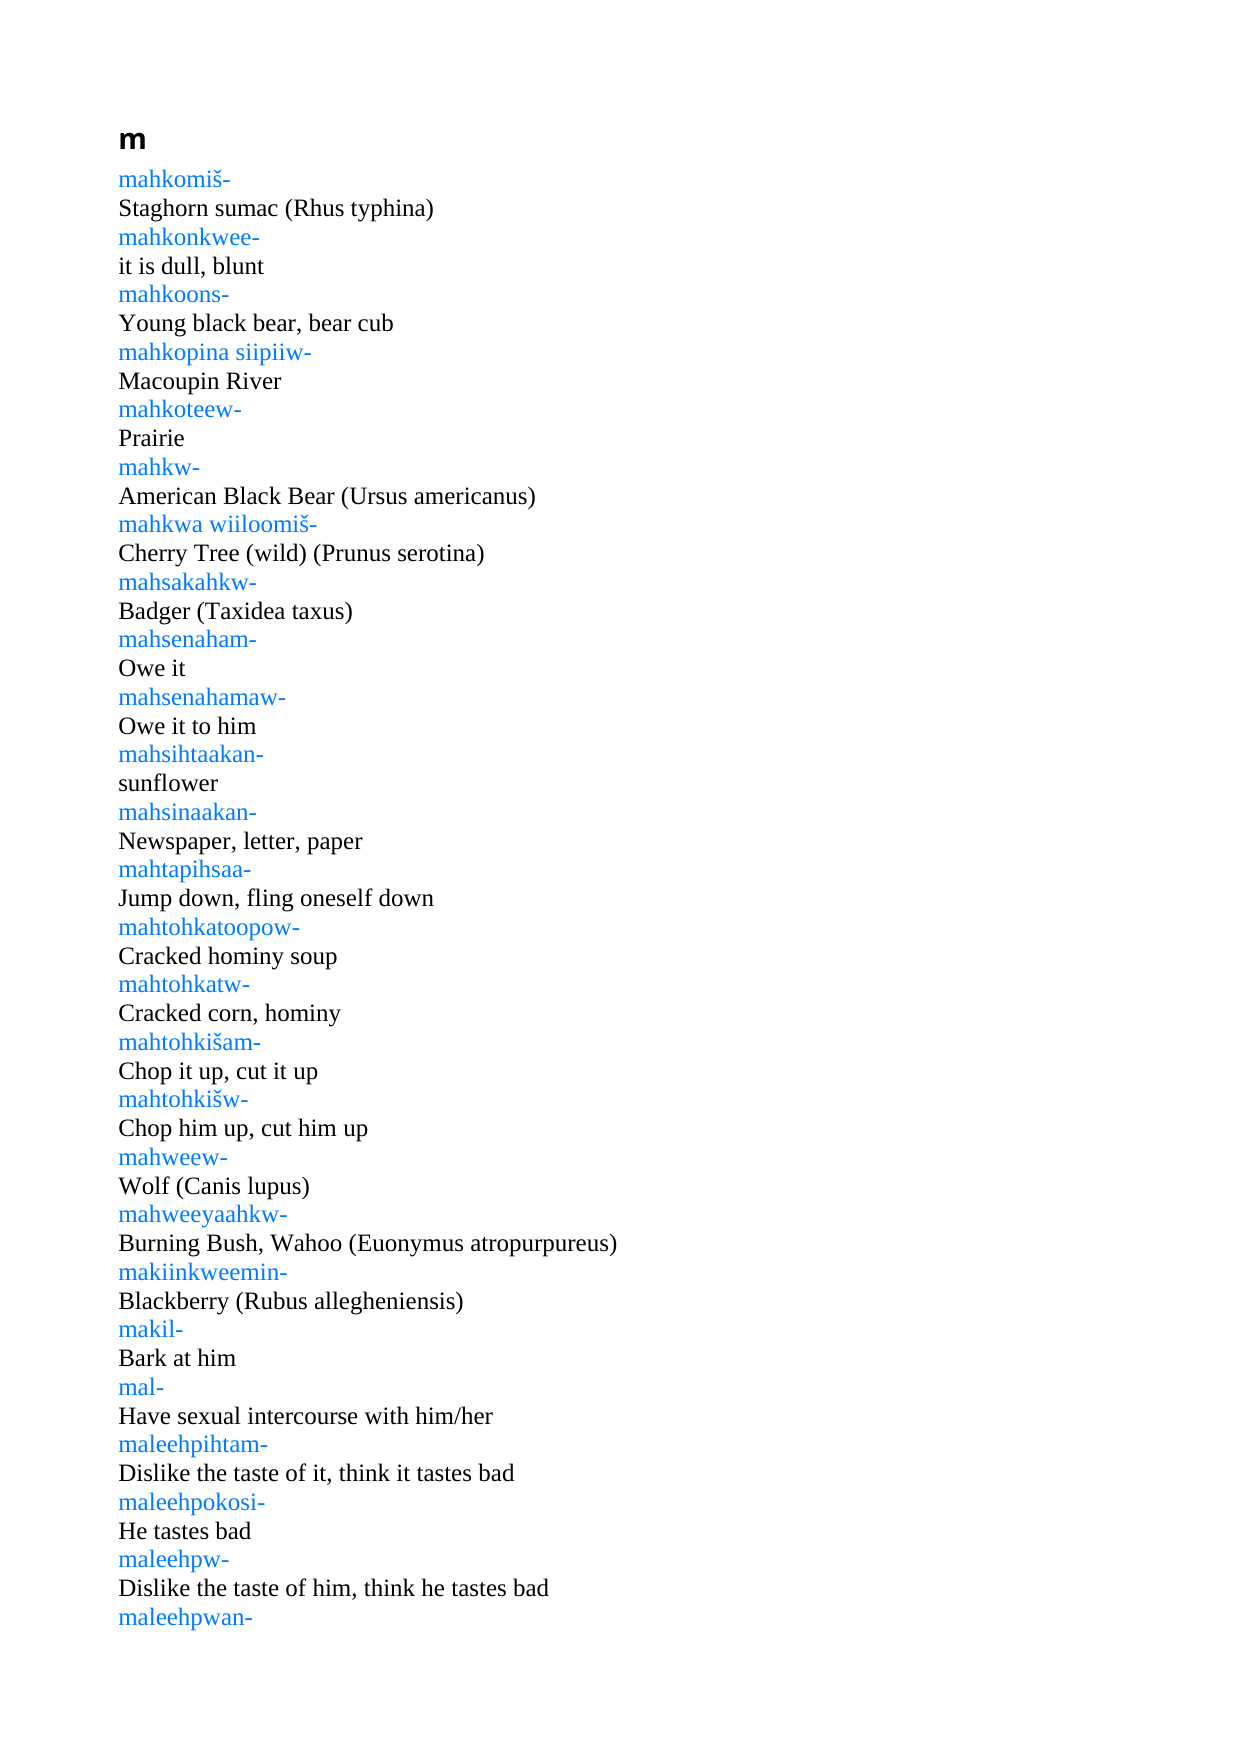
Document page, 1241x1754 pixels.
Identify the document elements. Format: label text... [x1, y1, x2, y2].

table_cell mahtohkišw- Chop him up, cut him up [118, 1085, 1122, 1142]
table_cell mahkoteew- Prairie [118, 395, 1122, 452]
table_cell mahtohkišam- Chop it up, cut it up [118, 1027, 1122, 1084]
table_cell mahkw- American Black Bear (Ursus americanus) [118, 452, 1122, 509]
table_cell mahweew- Wolf (Canis lupus) [118, 1142, 1122, 1199]
table_cell mahtohkatw- Cracked corn, hominy [118, 970, 1122, 1027]
table_cell mahsakahkw- Badger (Taxidea taxus) [118, 567, 1122, 624]
table_cell mahkonkwee- it is dull, blunt [118, 222, 1122, 279]
table_cell maleehpokosi- He tastes bad [118, 1487, 1122, 1544]
table_header m [118, 118, 1122, 164]
table_cell makiinkweemin- Blackberry (Rubus allegheniensis) [118, 1257, 1122, 1314]
table_cell mahtapihsaa- Jump down, fling oneself down [118, 855, 1122, 912]
table_cell maleehpwan- [118, 1602, 1122, 1631]
table_cell mahkoons- Young black bear, bear cub [118, 280, 1122, 337]
table_cell mahsihtaakan- sunflower [118, 740, 1122, 797]
table_cell makil- Bark at him [118, 1315, 1122, 1372]
table_cell mal- Have sexual intercourse with him/her [118, 1372, 1122, 1429]
table_cell mahweeyaahkw- Burning Bush, Wahoo (Euonymus atropurpureus) [118, 1200, 1122, 1257]
table_cell mahkwa wiiloomiš- Cherry Tree (wild) (Prunus serotina) [118, 510, 1122, 567]
table_cell mahkopina siipiiw- Macoupin River [118, 337, 1122, 394]
table_cell mahsenaham- Owe it [118, 625, 1122, 682]
table_cell mahsinaakan- Newspaper, letter, paper [118, 797, 1122, 854]
table_cell mahkomiš- Staghorn sumac (Rhus typhina) [118, 165, 1122, 222]
table_cell mahsenahamaw- Owe it to him [118, 682, 1122, 739]
table_cell maleehpihtam- Dislike the taste of it, think it tastes bad [118, 1430, 1122, 1487]
table_cell maleehpw- Dislike the taste of him, think he tastes bad [118, 1545, 1122, 1602]
table_cell mahtohkatoopow- Cracked hominy soup [118, 912, 1122, 969]
